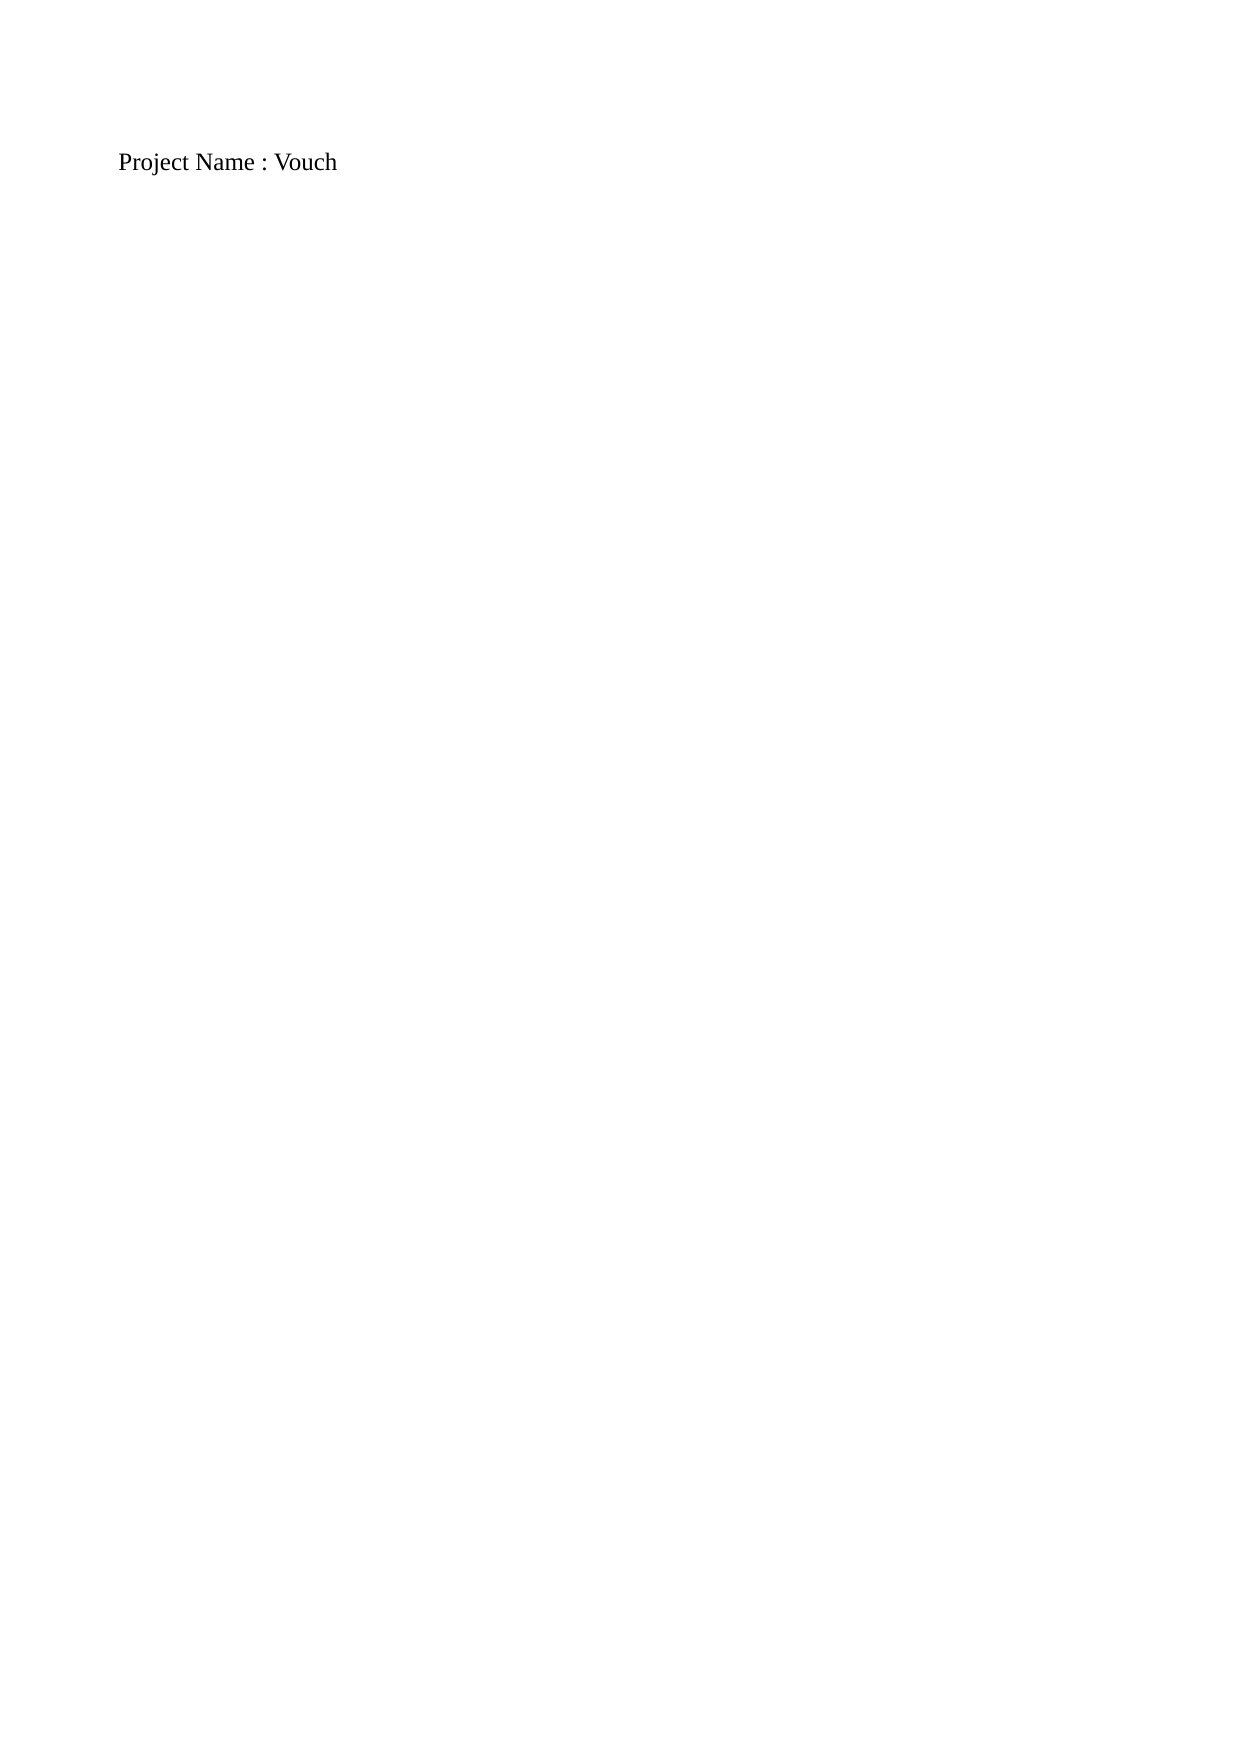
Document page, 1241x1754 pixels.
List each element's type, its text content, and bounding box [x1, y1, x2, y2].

text Project Name : Vouch [118, 147, 1122, 176]
